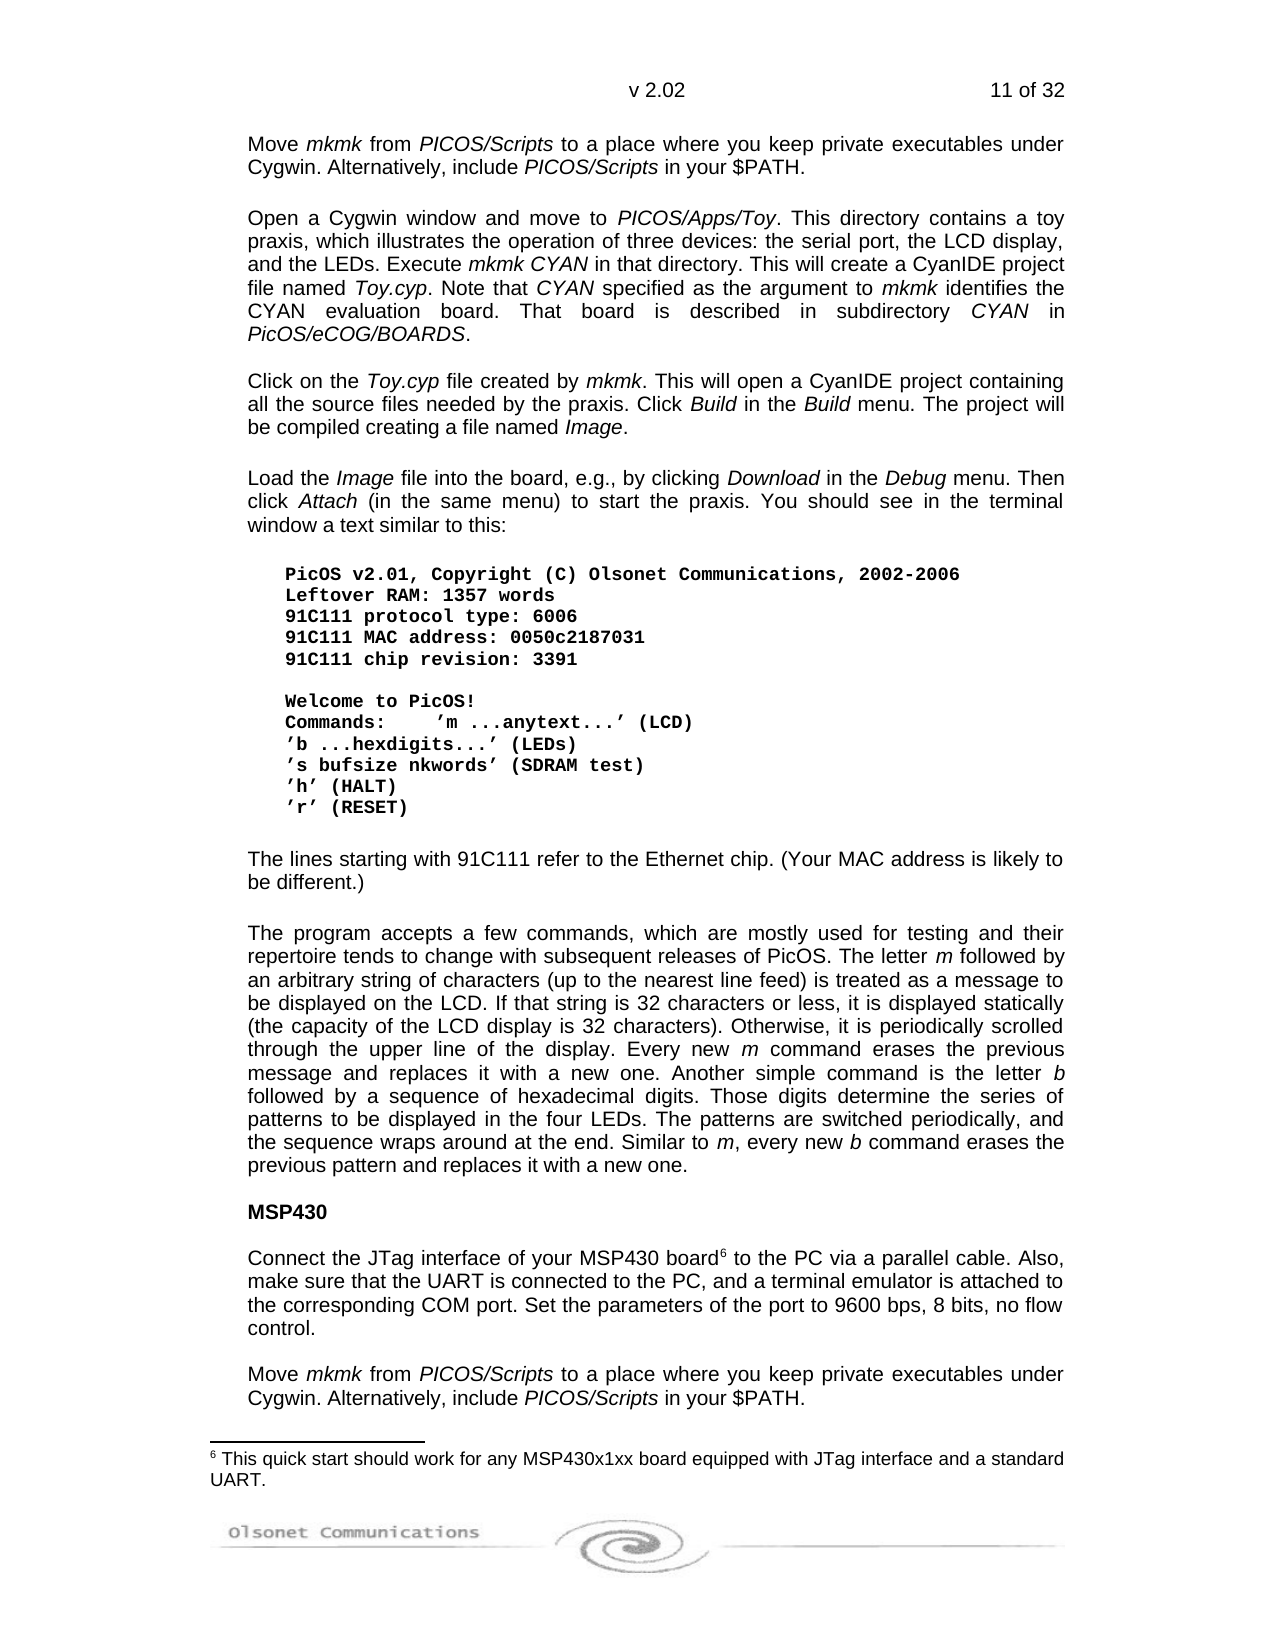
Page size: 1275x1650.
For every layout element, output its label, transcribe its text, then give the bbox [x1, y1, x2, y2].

text This quick start should work for any MSP430x1xx board equipped with JTag interface and a standard UART. [210, 1448, 1065, 1490]
text Commands: ’m ...anytext...’ (LCD) [285, 713, 1065, 734]
text Move mkmk from PICOS/Scripts to a place where you keep private executables under Cygwin. Alternatively, include PICOS/Scripts in your $PATH. [247, 132, 1065, 179]
text ’s bufsize nkwords’ (SDRAM test) [285, 756, 1065, 777]
text 91C111 chip revision: 3391 [285, 649, 1065, 671]
text Connect the JTag interface of your MSP430 board to the PC via a parallel cable. Also, make sure that the UART is connected to the PC, and a terminal emulator is attached to the corresponding COM port. Set the parameters of the port to 9600 bps, 8 bits, no flow control. [247, 1247, 1065, 1340]
text MSP430 [247, 1200, 1065, 1224]
text 91C111 MAC address: 0050c2187031 [285, 628, 1065, 649]
text Load the Image file into the board, e.g., by clicking Download in the Debug menu. Then click Attach (in the same menu) to start the praxis. You should see in the terminal window a text similar to this: [247, 467, 1065, 536]
text The program accepts a few commands, which are mostly used for testing and their repertoire tends to change with subsequent releases of PicOS. The letter m followed by an arbitrary string of characters (up to the nearest line feed) is treated as a message to be displayed on the LCD. If that string is 32 characters or less, it is displayed statically (the capacity of the LCD display is 32 characters). Otherwise, it is periodically scrolled through the upper line of the display. Every new m command erases the previous message and replaces it with a new one. Another simple command is the letter b followed by a sequence of hexadecimal digits. Those digits determine the series of patterns to be displayed in the four LEDs. The patterns are switched periodically, and the sequence wraps around at the end. Similar to m, every new b command erases the previous pattern and replaces it with a new one. [247, 922, 1065, 1177]
text ’h’ (HALT) [285, 777, 1065, 798]
picture [210, 1504, 1065, 1596]
text Welcome to PicOS! [285, 692, 1065, 713]
text ’b ...hexdigits...’ (LEDs) [285, 734, 1065, 756]
text PicOS v2.01, Copyright (C) Olsonet Communications, 2002-2006 [285, 564, 1065, 586]
text 91C111 protocol type: 6006 [285, 607, 1065, 628]
text ’r’ (RESET) [285, 798, 1065, 819]
text Leftover RAM: 1357 words [285, 586, 1065, 607]
text Click on the Toy.cyp file created by mkmk. This will open a CyanIDE project containing all the source files needed by the praxis. Click Build in the Build menu. The project will be compiled creating a file named Image. [247, 369, 1065, 439]
text The lines starting with 91C111 refer to the Ethernet chip. (Your MAC address is likely to be different.) [247, 847, 1065, 894]
text Move mkmk from PICOS/Scripts to a place where you keep private executables under Cygwin. Alternatively, include PICOS/Scripts in your $PATH. [247, 1363, 1065, 1409]
text Open a Cygwin window and move to PICOS/Apps/Toy. This directory contains a toy praxis, which illustrates the operation of three devices: the serial port, the LCD display, and the LEDs. Execute mkmk CYAN in that directory. This will create a CyanIDE project file named Toy.cyp. Note that CYAN specified as the argument to mkmk identifies the CYAN evaluation board. That board is described in subdirectory CYAN in PicOS/eCOG/BOARDS. [247, 207, 1065, 346]
